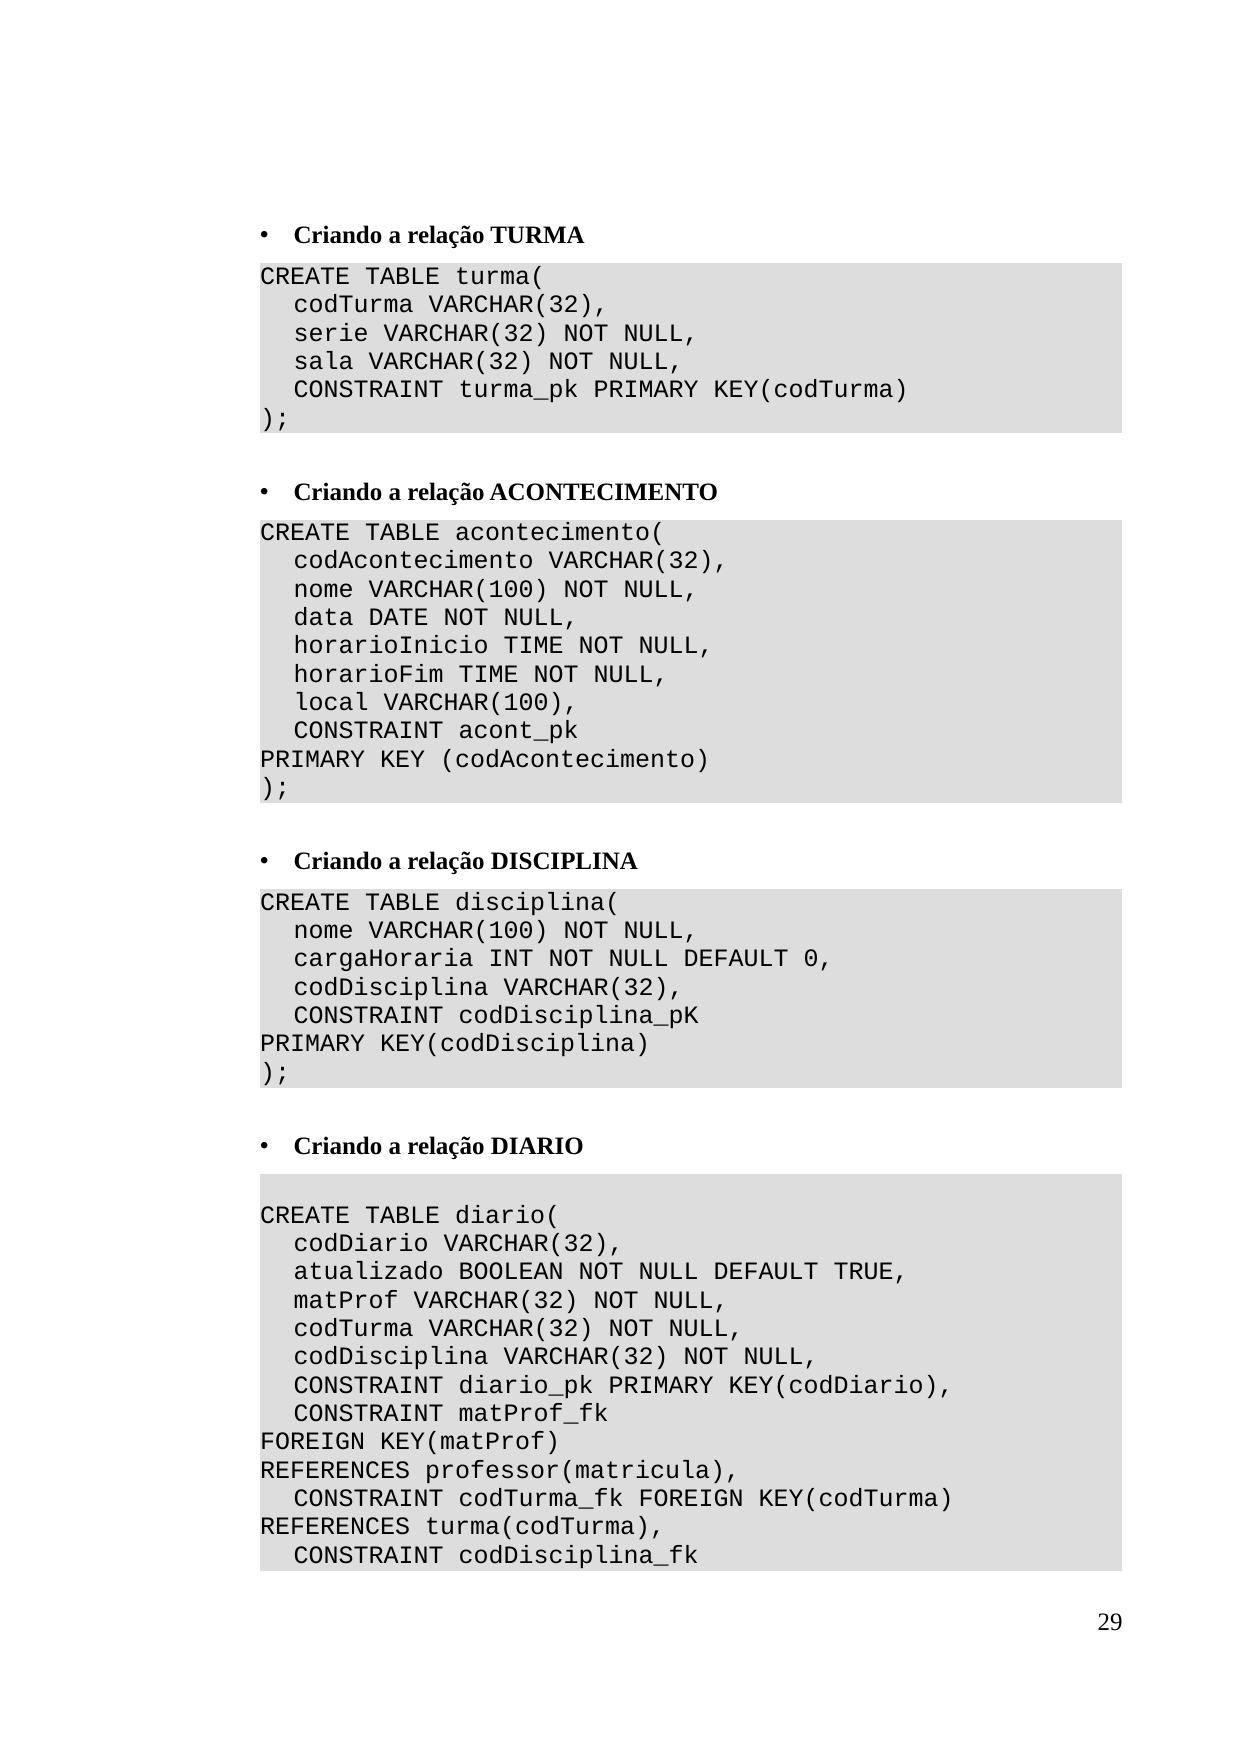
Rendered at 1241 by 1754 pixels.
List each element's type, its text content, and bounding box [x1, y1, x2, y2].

text CREATE TABLE diario( codDiario VARCHAR(32), atualizado BOOLEAN NOT NULL DEFAULT TRUE, matProf VARCHAR(32) NOT NULL, codTurma VARCHAR(32) NOT NULL, codDisciplina VARCHAR(32) NOT NULL, CONSTRAINT diario_pk PRIMARY KEY(codDiario), CONSTRAINT matProf_fk [260, 1202, 1122, 1429]
text PRIMARY KEY (codAcontecimento) ); [260, 746, 1122, 803]
list Criando a relação ACONTECIMENTO [260, 477, 1122, 505]
text REFERENCES professor(matricula), CONSTRAINT codTurma_fk FOREIGN KEY(codTurma) [260, 1457, 1122, 1514]
list Criando a relação DISCIPLINA [260, 846, 1122, 875]
text CREATE TABLE disciplina( nome VARCHAR(100) NOT NULL, cargaHoraria INT NOT NULL DEFAULT 0, codDisciplina VARCHAR(32), CONSTRAINT codDisciplina_pK [260, 889, 1122, 1031]
list Criando a relação TURMA [260, 220, 1122, 249]
text FOREIGN KEY(matProf) [260, 1429, 1122, 1457]
text PRIMARY KEY(codDisciplina) ); [260, 1031, 1122, 1088]
text CREATE TABLE turma( codTurma VARCHAR(32), serie VARCHAR(32) NOT NULL, sala VARCHAR(32) NOT NULL, CONSTRAINT turma_pk PRIMARY KEY(codTurma) ); [260, 263, 1122, 433]
list Criando a relação DIARIO [260, 1131, 1122, 1159]
text REFERENCES turma(codTurma), CONSTRAINT codDisciplina_fk [260, 1514, 1122, 1571]
text CREATE TABLE acontecimento( codAcontecimento VARCHAR(32), nome VARCHAR(100) NOT NULL, data DATE NOT NULL, horarioInicio TIME NOT NULL, horarioFim TIME NOT NULL, local VARCHAR(100), CONSTRAINT acont_pk [260, 520, 1122, 746]
